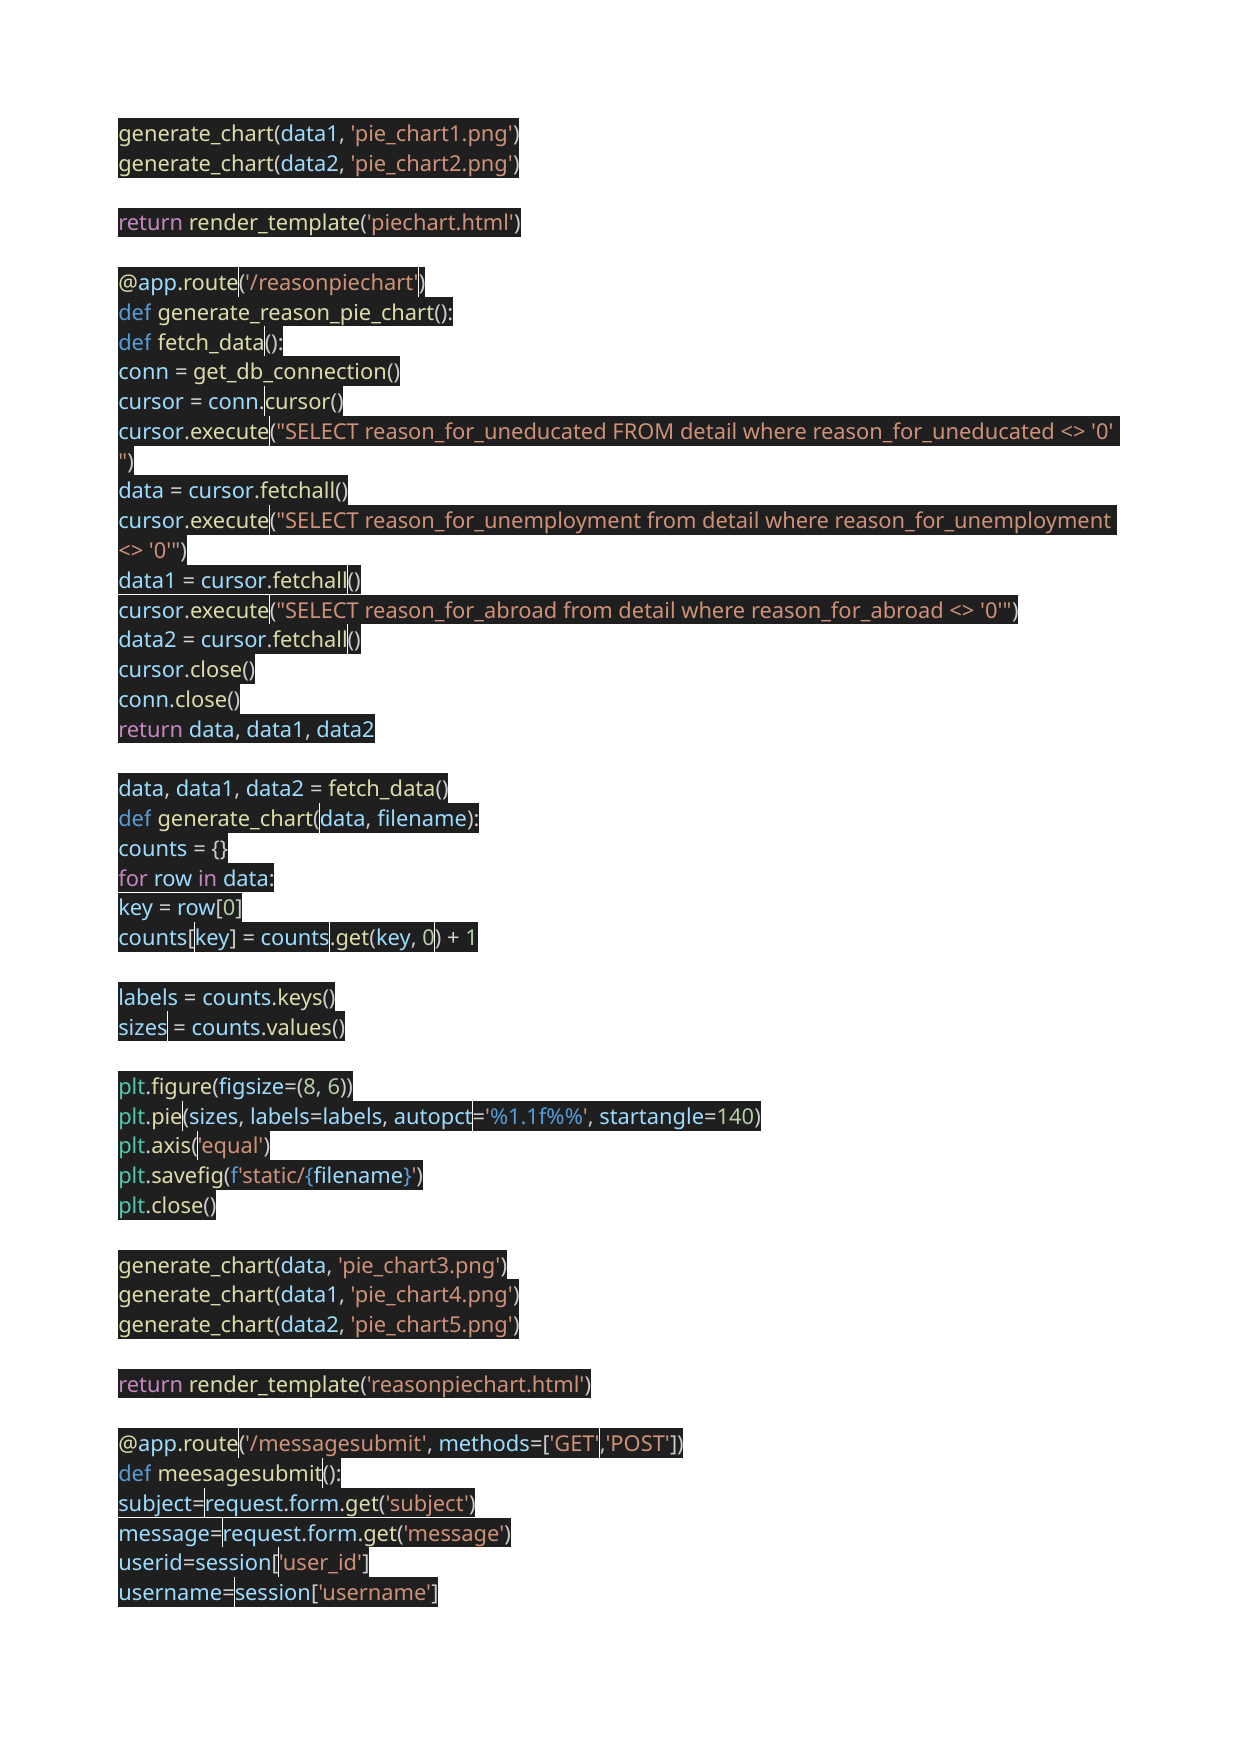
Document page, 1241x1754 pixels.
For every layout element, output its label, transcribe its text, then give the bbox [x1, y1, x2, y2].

text message=request.form.get('message') [118, 1517, 1122, 1547]
text generate_chart(data2, 'pie_chart2.png') [118, 148, 1122, 178]
text return render_template('reasonpiechart.html') [118, 1369, 1122, 1398]
text data1 = cursor.fetchall() [118, 565, 1122, 594]
text conn = get_db_connection() [118, 356, 1122, 386]
text @app.route('/reasonpiechart') [118, 267, 1122, 297]
text def generate_reason_pie_chart(): [118, 297, 1122, 326]
text cursor.close() [118, 654, 1122, 684]
text @app.route('/messagesubmit', methods=['GET','POST']) [118, 1428, 1122, 1458]
text plt.axis('equal') [118, 1131, 1122, 1160]
text conn.close() [118, 684, 1122, 714]
text def meesagesubmit(): [118, 1458, 1122, 1488]
text sizes = counts.values() [118, 1011, 1122, 1041]
text cursor.execute("SELECT reason_for_unemployment from detail where reason_for_unemployment <> '0'") [118, 505, 1122, 565]
text userid=session['user_id'] [118, 1547, 1122, 1577]
text subject=request.form.get('subject') [118, 1488, 1122, 1517]
text return render_template('piechart.html') [118, 207, 1122, 237]
text plt.figure(figsize=(8, 6)) [118, 1071, 1122, 1101]
text cursor = conn.cursor() [118, 386, 1122, 416]
text plt.savefig(f'static/{filename}') [118, 1160, 1122, 1190]
text for row in data: [118, 863, 1122, 892]
text counts[key] = counts.get(key, 0) + 1 [118, 922, 1122, 952]
text plt.close() [118, 1190, 1122, 1220]
text cursor.execute("SELECT reason_for_abroad from detail where reason_for_abroad <> '0'") [118, 594, 1122, 624]
text def fetch_data(): [118, 326, 1122, 356]
text generate_chart(data2, 'pie_chart5.png') [118, 1309, 1122, 1339]
text generate_chart(data1, 'pie_chart4.png') [118, 1279, 1122, 1309]
text labels = counts.keys() [118, 982, 1122, 1011]
text generate_chart(data, 'pie_chart3.png') [118, 1249, 1122, 1279]
text data2 = cursor.fetchall() [118, 624, 1122, 654]
text data = cursor.fetchall() [118, 475, 1122, 505]
text counts = {} [118, 833, 1122, 863]
text username=session['username'] [118, 1577, 1122, 1607]
text cursor.execute("SELECT reason_for_uneducated FROM detail where reason_for_uneducated <> '0' ") [118, 416, 1122, 475]
text key = row[0] [118, 892, 1122, 922]
text generate_chart(data1, 'pie_chart1.png') [118, 118, 1122, 148]
text def generate_chart(data, filename): [118, 803, 1122, 833]
text data, data1, data2 = fetch_data() [118, 773, 1122, 803]
text return data, data1, data2 [118, 714, 1122, 743]
text plt.pie(sizes, labels=labels, autopct='%1.1f%%', startangle=140) [118, 1101, 1122, 1131]
